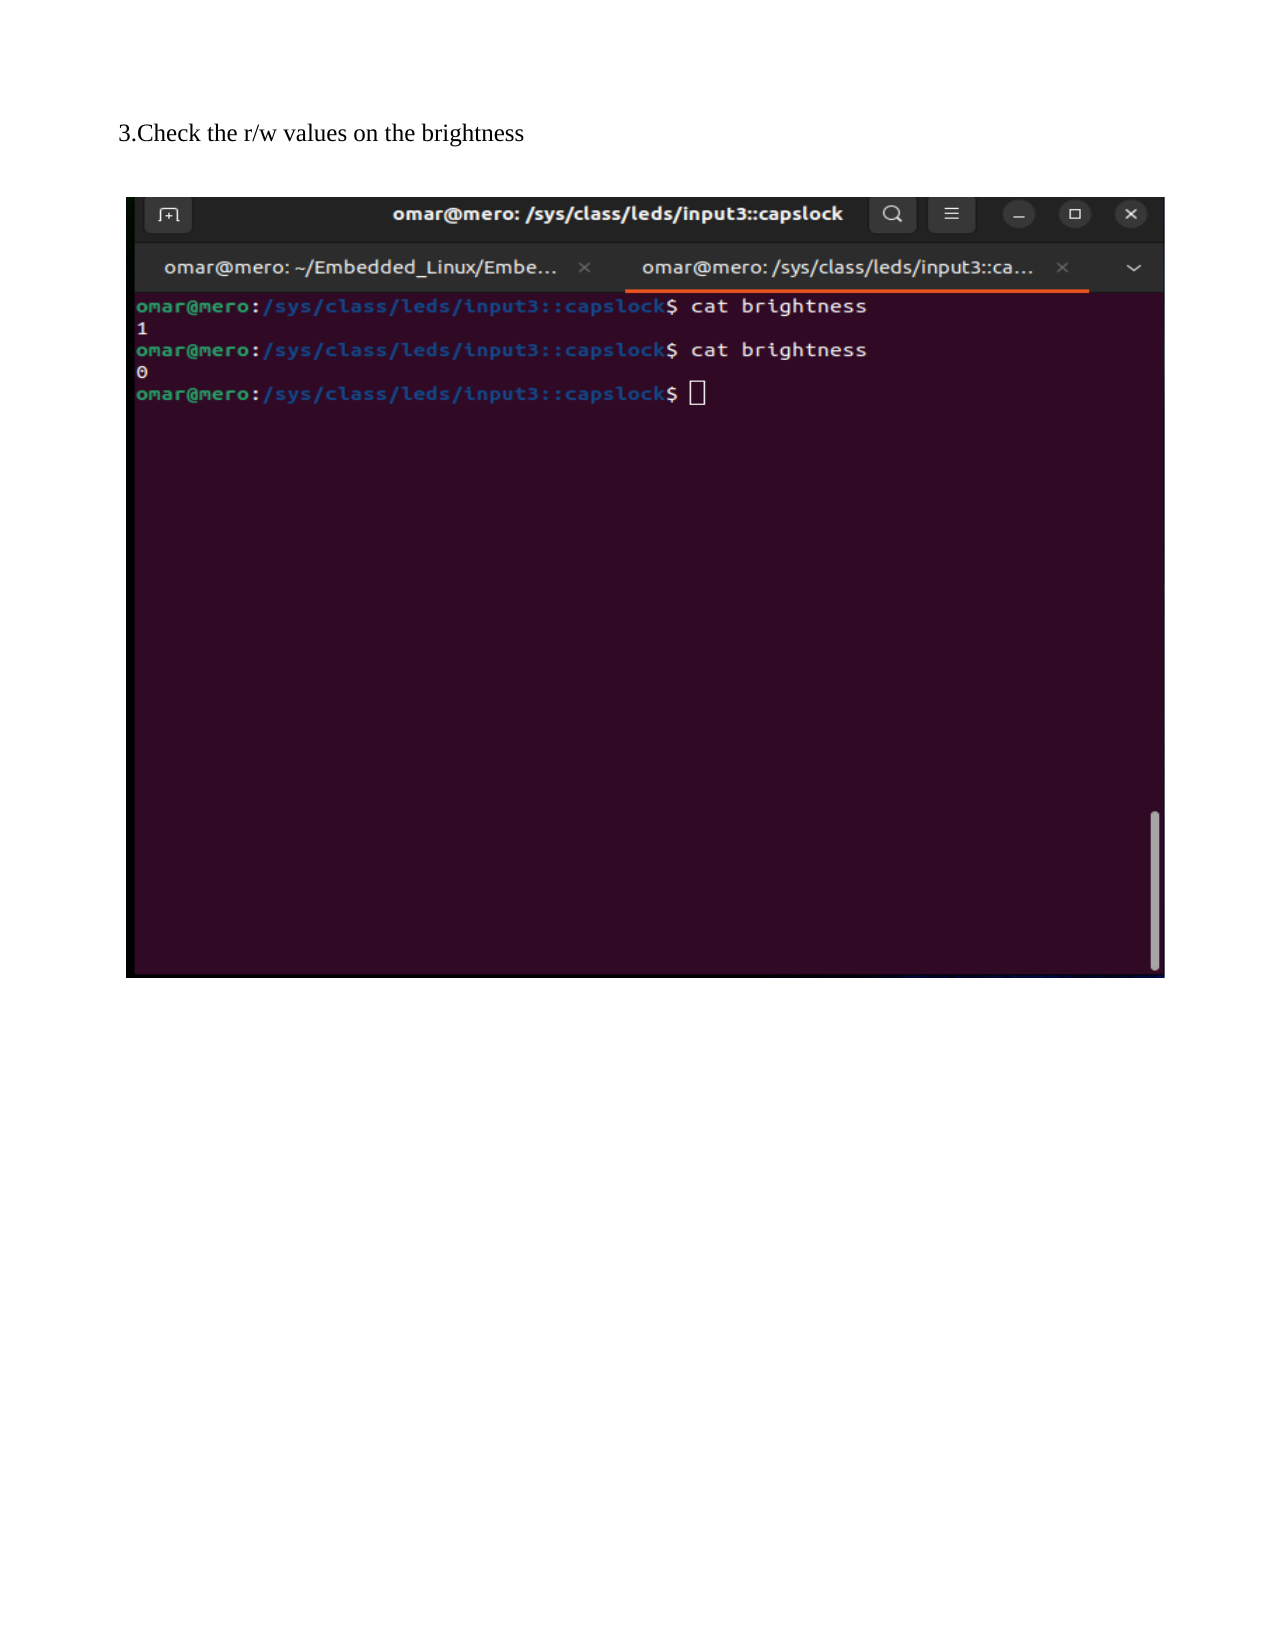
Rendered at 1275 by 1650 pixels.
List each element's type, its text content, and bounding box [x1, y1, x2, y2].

text 3.Check the r/w values on the brightness [118, 118, 1157, 147]
picture [126, 197, 1165, 978]
